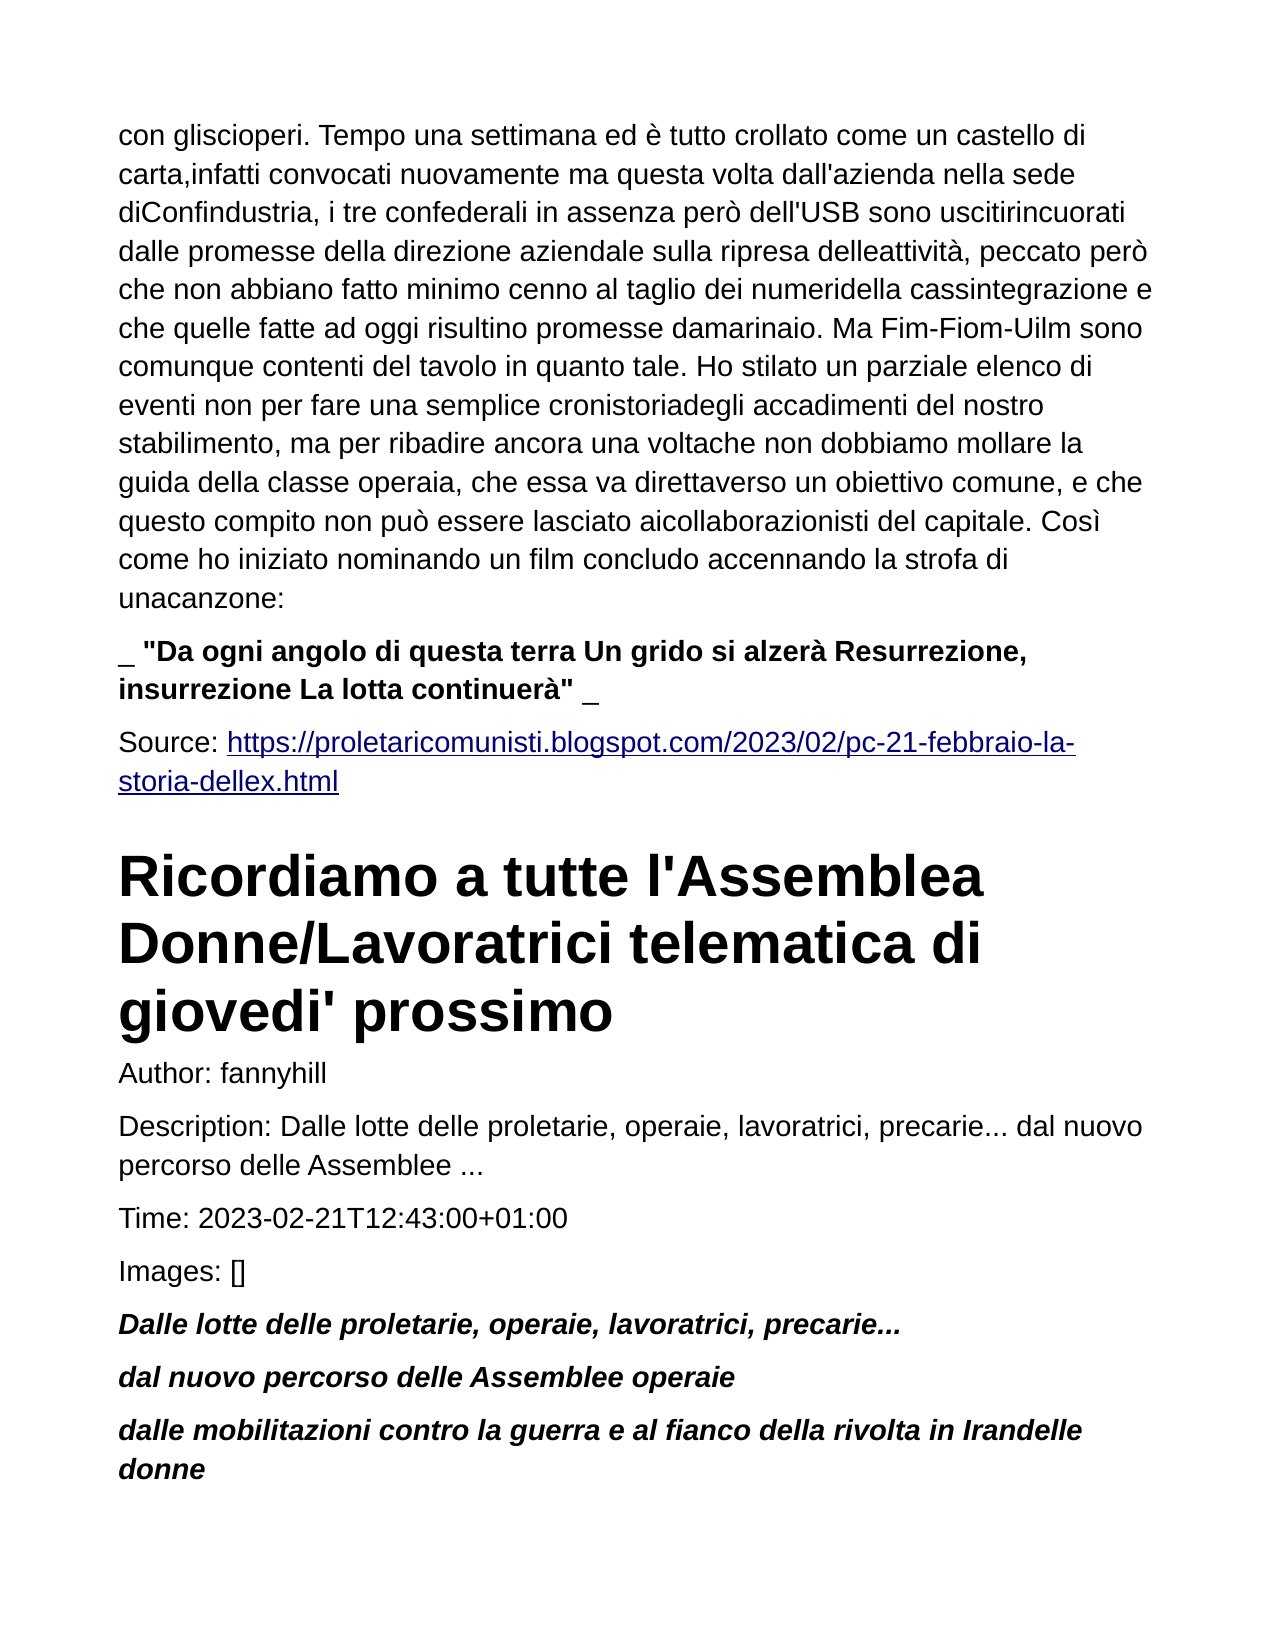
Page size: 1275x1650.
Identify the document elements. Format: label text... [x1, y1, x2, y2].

text dalle mobilitazioni contro la guerra e al fianco della rivolta in Irandelle donne [118, 1413, 1157, 1485]
text dal nuovo percorso delle Assemblee operaie [118, 1360, 1157, 1393]
text Images: [] [118, 1254, 1157, 1287]
text Source: https://proletaricomunisti.blogspot.com/2023/02/pc-21-febbraio-la-storia-dellex.html [118, 725, 1157, 797]
text con gliscioperi. Tempo una settimana ed è tutto crollato come un castello di carta,infatti convocati nuovamente ma questa volta dall'azienda nella sede diConfindustria, i tre confederali in assenza però dell'USB sono uscitirincuorati dalle promesse della direzione aziendale sulla ripresa delleattività, peccato però che non abbiano fatto minimo cenno al taglio dei numeridella cassintegrazione e che quelle fatte ad oggi risultino promesse damarinaio. Ma Fim-Fiom-Uilm sono comunque contenti del tavolo in quanto tale. Ho stilato un parziale elenco di eventi non per fare una semplice cronistoriadegli accadimenti del nostro stabilimento, ma per ribadire ancora una voltache non dobbiamo mollare la guida della classe operaia, che essa va direttaverso un obiettivo comune, e che questo compito non può essere lasciato aicollaborazionisti del capitale. Così come ho iniziato nominando un film concludo accennando la strofa di unacanzone: [118, 118, 1157, 614]
text Author: fannyhill [118, 1056, 1157, 1089]
text Dalle lotte delle proletarie, operaie, lavoratrici, precarie... [118, 1307, 1157, 1340]
text Description: Dalle lotte delle proletarie, operaie, lavoratrici, precarie... dal nuovo percorso delle Assemblee ... [118, 1109, 1157, 1181]
text Time: 2023-02-21T12:43:00+01:00 [118, 1201, 1157, 1234]
subtitle Ricordiamo a tutte l'Assemblea Donne/Lavoratrici telematica di giovedi' prossimo [118, 842, 1157, 1043]
text _ "Da ogni angolo di questa terra Un grido si alzerà Resurrezione, insurrezione La lotta continuerà" _ [118, 634, 1157, 706]
